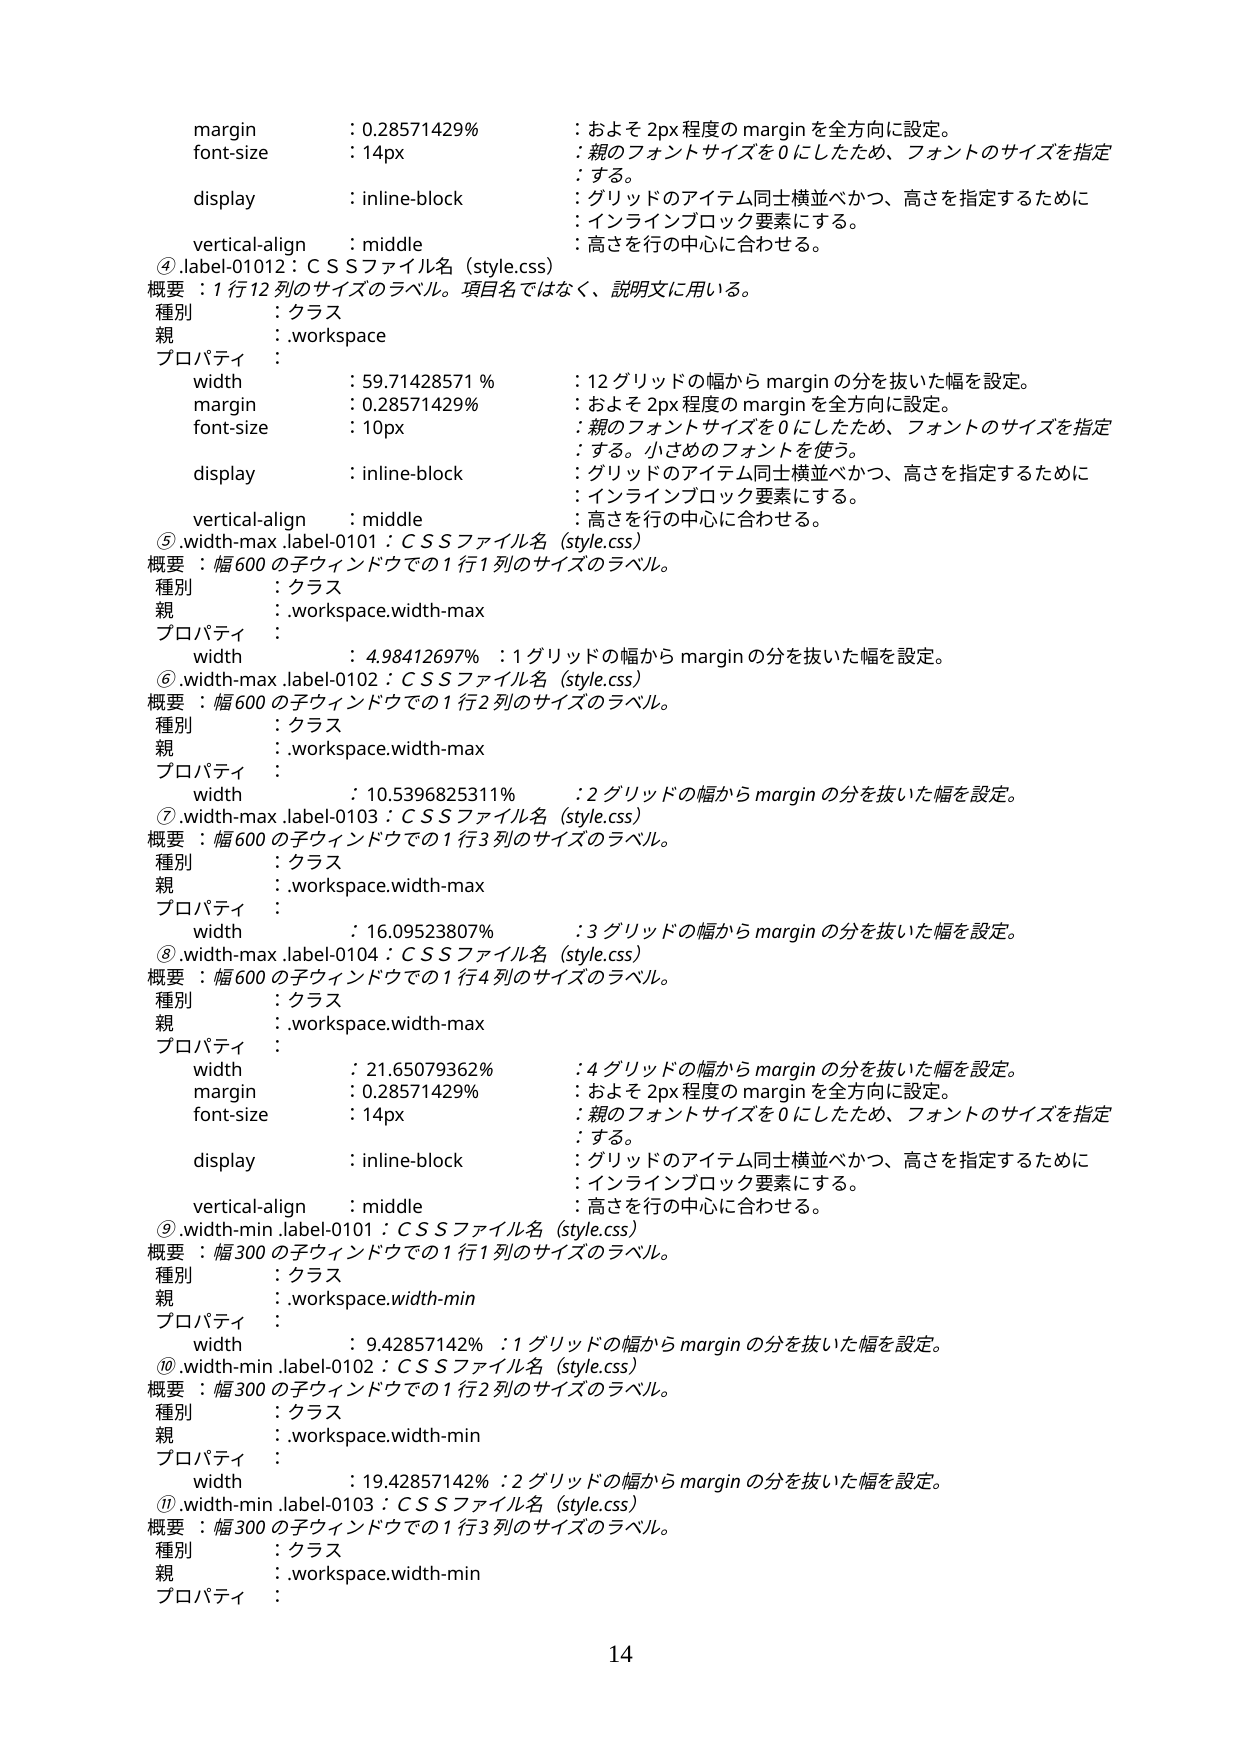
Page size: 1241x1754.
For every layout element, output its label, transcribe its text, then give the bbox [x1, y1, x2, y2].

text 種別 ：クラス [118, 851, 1122, 874]
text 親 ：.workspace.width-max [118, 737, 1122, 760]
text ⑧ .width-max .label-0104：ＣＳＳファイル名（style.css） [118, 943, 1122, 966]
text 概要 ：幅300の子ウィンドウでの1行2列のサイズのラベル。 [118, 1378, 1122, 1401]
text margin ：0.28571429% ：およそ2px程度のmarginを全方向に設定。 [118, 393, 1122, 416]
text 種別 ：クラス [118, 301, 1122, 324]
text ：インラインブロック要素にする。 [118, 210, 1122, 233]
text margin ：0.28571429% ：およそ2px程度のmarginを全方向に設定。 [118, 1081, 1122, 1103]
text width ： 4.98412697% ：1グリッドの幅からmarginの分を抜いた幅を設定。 [118, 645, 1122, 668]
text display ：inline-block ：グリッドのアイテム同士横並べかつ、高さを指定するために [118, 187, 1122, 210]
text プロパティ ： [118, 760, 1122, 783]
text 親 ：.workspace.width-min [118, 1424, 1122, 1447]
text プロパティ ： [118, 622, 1122, 645]
text プロパティ ： [118, 897, 1122, 920]
text プロパティ ： [118, 1310, 1122, 1333]
text 親 ：.workspace.width-max [118, 874, 1122, 897]
text margin ：0.28571429% ：およそ2px程度のmarginを全方向に設定。 [118, 118, 1122, 141]
text 概要 ：幅600の子ウィンドウでの1行4列のサイズのラベル。 [118, 966, 1122, 989]
text 種別 ：クラス [118, 1539, 1122, 1562]
text 親 ：.workspace.width-min [118, 1287, 1122, 1310]
text width ：19.42857142% ：2グリッドの幅からmarginの分を抜いた幅を設定。 [118, 1470, 1122, 1493]
text ⑪ .width-min .label-0103：ＣＳＳファイル名（style.css） [118, 1493, 1122, 1516]
text ⑤ .width-max .label-0101：ＣＳＳファイル名（style.css） [118, 531, 1122, 553]
text ：する。小さめのフォントを使う。 [118, 439, 1122, 462]
text vertical-align ：middle ：高さを行の中心に合わせる。 [118, 1195, 1122, 1218]
text 種別 ：クラス [118, 1264, 1122, 1287]
text width ： 16.09523807% ：3グリッドの幅からmarginの分を抜いた幅を設定。 [118, 920, 1122, 943]
text width ： 21.65079362% ：4グリッドの幅からmarginの分を抜いた幅を設定。 [118, 1058, 1122, 1081]
text display ：inline-block ：グリッドのアイテム同士横並べかつ、高さを指定するために [118, 462, 1122, 485]
text ⑦ .width-max .label-0103：ＣＳＳファイル名（style.css） [118, 806, 1122, 828]
text 親 ：.workspace.width-max [118, 1012, 1122, 1035]
text 概要 ：1行12列のサイズのラベル。項目名ではなく、説明文に用いる。 [118, 278, 1122, 301]
text プロパティ ： [118, 1035, 1122, 1058]
text 概要 ：幅300の子ウィンドウでの1行3列のサイズのラベル。 [118, 1516, 1122, 1539]
text width ：59.71428571 % ：12グリッドの幅からmarginの分を抜いた幅を設定。 [118, 370, 1122, 393]
text vertical-align ：middle ：高さを行の中心に合わせる。 [118, 508, 1122, 531]
text display ：inline-block ：グリッドのアイテム同士横並べかつ、高さを指定するために [118, 1149, 1122, 1172]
text font-size ：10px ：親のフォントサイズを0にしたため、フォントのサイズを指定 [118, 416, 1122, 439]
text 種別 ：クラス [118, 714, 1122, 737]
text 親 ：.workspace.width-min [118, 1562, 1122, 1585]
text 親 ：.workspace [118, 324, 1122, 347]
text font-size ：14px ：親のフォントサイズを0にしたため、フォントのサイズを指定 [118, 141, 1122, 164]
text ：する。 [118, 1126, 1122, 1149]
text プロパティ ： [118, 1447, 1122, 1470]
text 概要 ：幅600の子ウィンドウでの1行3列のサイズのラベル。 [118, 828, 1122, 851]
text 親 ：.workspace.width-max [118, 599, 1122, 622]
text ：インラインブロック要素にする。 [118, 485, 1122, 508]
text ⑥ .width-max .label-0102：ＣＳＳファイル名（style.css） [118, 668, 1122, 691]
text プロパティ ： [118, 347, 1122, 370]
text font-size ：14px ：親のフォントサイズを0にしたため、フォントのサイズを指定 [118, 1103, 1122, 1126]
text 概要 ：幅300の子ウィンドウでの1行1列のサイズのラベル。 [118, 1241, 1122, 1264]
text 種別 ：クラス [118, 989, 1122, 1012]
text 種別 ：クラス [118, 576, 1122, 599]
text ：する。 [118, 164, 1122, 187]
text width ： 10.5396825311% ：2グリッドの幅からmarginの分を抜いた幅を設定。 [118, 783, 1122, 806]
text width ： 9.42857142% ：1グリッドの幅からmarginの分を抜いた幅を設定。 [118, 1333, 1122, 1356]
text 種別 ：クラス [118, 1401, 1122, 1424]
text 概要 ：幅600の子ウィンドウでの1行2列のサイズのラベル。 [118, 691, 1122, 714]
text ④ .label-01012：ＣＳＳファイル名（style.css） [118, 256, 1122, 278]
text プロパティ ： [118, 1585, 1122, 1608]
text 概要 ：幅600の子ウィンドウでの1行1列のサイズのラベル。 [118, 553, 1122, 576]
text vertical-align ：middle ：高さを行の中心に合わせる。 [118, 233, 1122, 256]
text ：インラインブロック要素にする。 [118, 1172, 1122, 1195]
text ⑨ .width-min .label-0101：ＣＳＳファイル名（style.css） [118, 1218, 1122, 1241]
text ⑩ .width-min .label-0102：ＣＳＳファイル名（style.css） [118, 1356, 1122, 1378]
